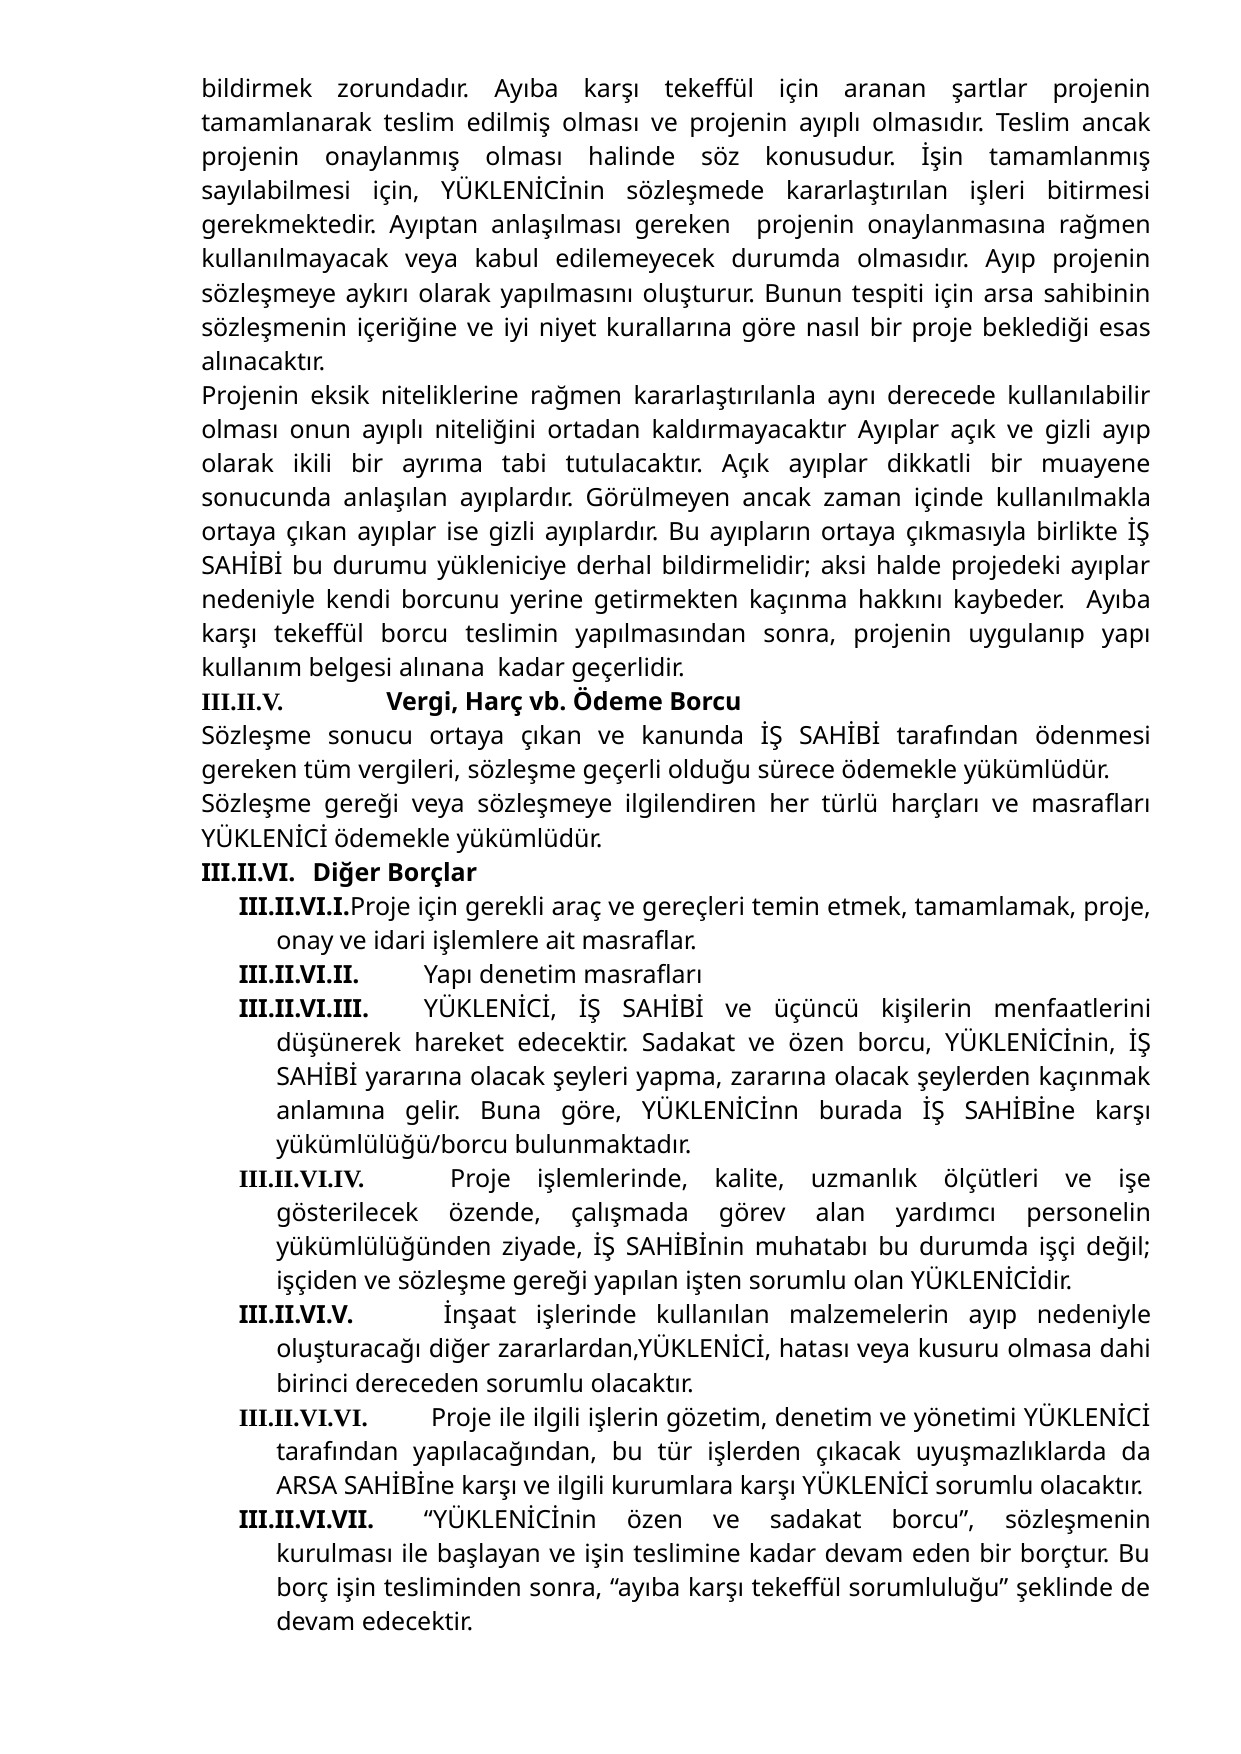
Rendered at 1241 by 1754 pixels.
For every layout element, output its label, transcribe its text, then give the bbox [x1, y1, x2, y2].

list “YÜKLENİCİnin özen ve sadakat borcu”, sözleşmenin kurulması ile başlayan ve işin teslimine kadar devam eden bir borçtur. Bu borç işin tesliminden sonra, “ayıba karşı tekeffül sorumluluğu” şeklinde de devam edecektir. [238, 1501, 1152, 1638]
list Vergi, Harç vb. Ödeme Borcu [201, 684, 1152, 718]
list Proje işlemlerinde, kalite, uzmanlık ölçütleri ve işe gösterilecek özende, çalışmada görev alan yardımcı personelin yükümlülüğünden ziyade, İŞ SAHİBİnin muhatabı bu durumda işçi değil; işçiden ve sözleşme gereği yapılan işten sorumlu olan YÜKLENİCİdir. [238, 1161, 1152, 1297]
list İnşaat işlerinde kullanılan malzemelerin ayıp nedeniyle oluşturacağı diğer zararlardan,YÜKLENİCİ, hatası veya kusuru olmasa dahi birinci dereceden sorumlu olacaktır. [238, 1297, 1152, 1399]
list bildirmek zorundadır. Ayıba karşı tekeffül için aranan şartlar projenin tamamlanarak teslim edilmiş olması ve projenin ayıplı olmasıdır. Teslim ancak projenin onaylanmış olması halinde söz konusudur. İşin tamamlanmış sayılabilmesi için, YÜKLENİCİnin sözleşmede kararlaştırılan işleri bitirmesi gerekmektedir. Ayıptan anlaşılması gereken projenin onaylanmasına rağmen kullanılmayacak veya kabul edilemeyecek durumda olmasıdır. Ayıp projenin sözleşmeye aykırı olarak yapılmasını oluşturur. Bunun tespiti için arsa sahibinin sözleşmenin içeriğine ve iyi niyet kurallarına göre nasıl bir proje beklediği esas alınacaktır. [163, 71, 1152, 377]
list Proje için gerekli araç ve gereçleri temin etmek, tamamlamak, proje, onay ve idari işlemlere ait masraflar. [238, 888, 1152, 956]
list YÜKLENİCİ, İŞ SAHİBİ ve üçüncü kişilerin menfaatlerini düşünerek hareket edecektir. Sadakat ve özen borcu, YÜKLENİCİnin, İŞ SAHİBİ yararına olacak şeyleri yapma, zararına olacak şeylerden kaçınmak anlamına gelir. Buna göre, YÜKLENİCİnn burada İŞ SAHİBİne karşı yükümlülüğü/borcu bulunmaktadır. [238, 991, 1152, 1161]
list Projenin eksik niteliklerine rağmen kararlaştırılanla aynı derecede kullanılabilir olması onun ayıplı niteliğini ortadan kaldırmayacaktır Ayıplar açık ve gizli ayıp olarak ikili bir ayrıma tabi tutulacaktır. Açık ayıplar dikkatli bir muayene sonucunda anlaşılan ayıplardır. Görülmeyen ancak zaman içinde kullanılmakla ortaya çıkan ayıplar ise gizli ayıplardır. Bu ayıpların ortaya çıkmasıyla birlikte İŞ SAHİBİ bu durumu yükleniciye derhal bildirmelidir; aksi halde projedeki ayıplar nedeniyle kendi borcunu yerine getirmekten kaçınma hakkını kaybeder. Ayıba karşı tekeffül borcu teslimin yapılmasından sonra, projenin uygulanıp yapı kullanım belgesi alınana kadar geçerlidir. [163, 377, 1152, 684]
list Sözleşme gereği veya sözleşmeye ilgilendiren her türlü harçları ve masrafları YÜKLENİCİ ödemekle yükümlüdür. [163, 786, 1152, 854]
list Sözleşme sonucu ortaya çıkan ve kanunda İŞ SAHİBİ tarafından ödenmesi gereken tüm vergileri, sözleşme geçerli olduğu sürece ödemekle yükümlüdür. [163, 718, 1152, 786]
list Diğer Borçlar [201, 854, 1152, 888]
list Proje ile ilgili işlerin gözetim, denetim ve yönetimi YÜKLENİCİ tarafından yapılacağından, bu tür işlerden çıkacak uyuşmazlıklarda da ARSA SAHİBİne karşı ve ilgili kurumlara karşı YÜKLENİCİ sorumlu olacaktır. [238, 1399, 1152, 1501]
list Yapı denetim masrafları [238, 956, 1152, 991]
